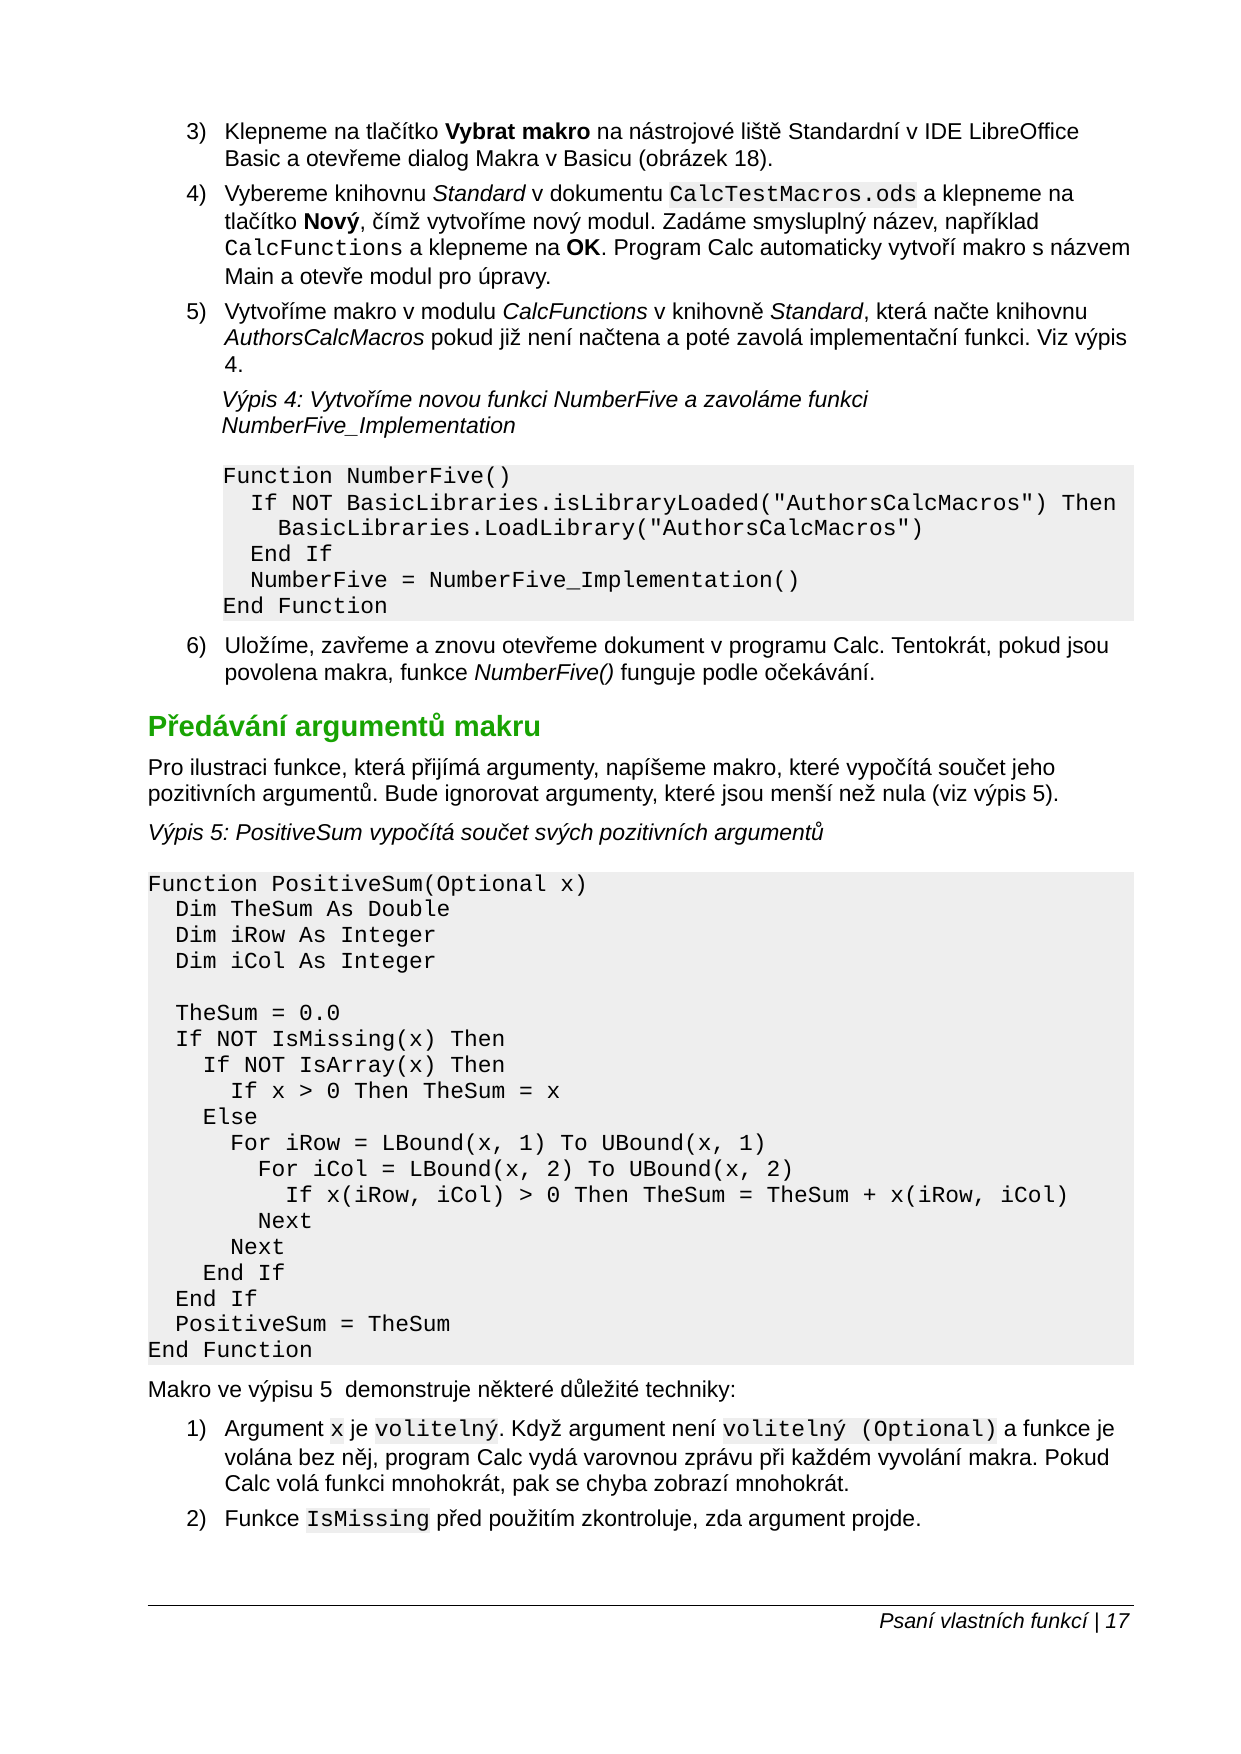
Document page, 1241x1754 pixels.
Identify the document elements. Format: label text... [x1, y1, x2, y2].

text Výpis 4: Vytvoříme novou funkci NumberFive a zavoláme funkci NumberFive_Implementation [221, 386, 1134, 438]
list Makro ve výpisu 5 demonstruje některé důležité techniky: [148, 1376, 1134, 1403]
list Klepneme na tlačítko Vybrat makro na nástrojové liště Standardní v IDE LibreOffice Basic a otevřeme dialog Makra v Basicu (obrázek 18). [207, 118, 1134, 171]
text Pro ilustraci funkce, která přijímá argumenty, napíšeme makro, které vypočítá součet jeho pozitivních argumentů. Bude ignorovat argumenty, které jsou menší než nula (viz výpis 5). [148, 754, 1134, 807]
list Vybereme knihovnu Standard v dokumentu CalcTestMacros.ods a klepneme na tlačítko Nový, čímž vytvoříme nový modul. Zadáme smysluplný název, například CalcFunctions a klepneme na OK. Program Calc automaticky vytvoří makro s názvem Main a otevře modul pro úpravy. [207, 180, 1134, 289]
text Výpis 5: PositiveSum vypočítá součet svých pozitivních argumentů [148, 819, 1134, 846]
list Argument x je volitelný. Když argument není volitelný (Optional) a funkce je volána bez něj, program Calc vydá varovnou zprávu při každém vyvolání makra. Pokud Calc volá funkci mnohokrát, pak se chyba zobrazí mnohokrát. [207, 1415, 1134, 1496]
list Vytvoříme makro v modulu CalcFunctions v knihovně Standard, která načte knihovnu AuthorsCalcMacros pokud již není načtena a poté zavolá implementační funkci. Viz výpis 4. [207, 298, 1134, 377]
text Function PositiveSum(Optional x) Dim TheSum As Double Dim iRow As Integer Dim iCol As Integer TheSum = 0.0 If NOT IsMissing(x) Then If NOT IsArray(x) Then If x > 0 Then TheSum = x Else For iRow = LBound(x, 1) To UBound(x, 1) For iCol = LBound(x, 2) To UBound(x, 2) If x(iRow, iCol) > 0 Then TheSum = TheSum + x(iRow, iCol) Next Next End If End If PositiveSum = TheSum End Function [148, 872, 1134, 1365]
text Function NumberFive() If NOT BasicLibraries.isLibraryLoaded("AuthorsCalcMacros") Then BasicLibraries.LoadLibrary("AuthorsCalcMacros") End If NumberFive = NumberFive_Implementation() End Function [223, 465, 1134, 621]
list Funkce IsMissing před použitím zkontroluje, zda argument projde. [207, 1505, 1134, 1533]
subtitle Předávání argumentů makru [148, 709, 1134, 742]
list Uložíme, zavřeme a znovu otevřeme dokument v programu Calc. Tentokrát, pokud jsou povolena makra, funkce NumberFive() funguje podle očekávání. [207, 632, 1134, 685]
